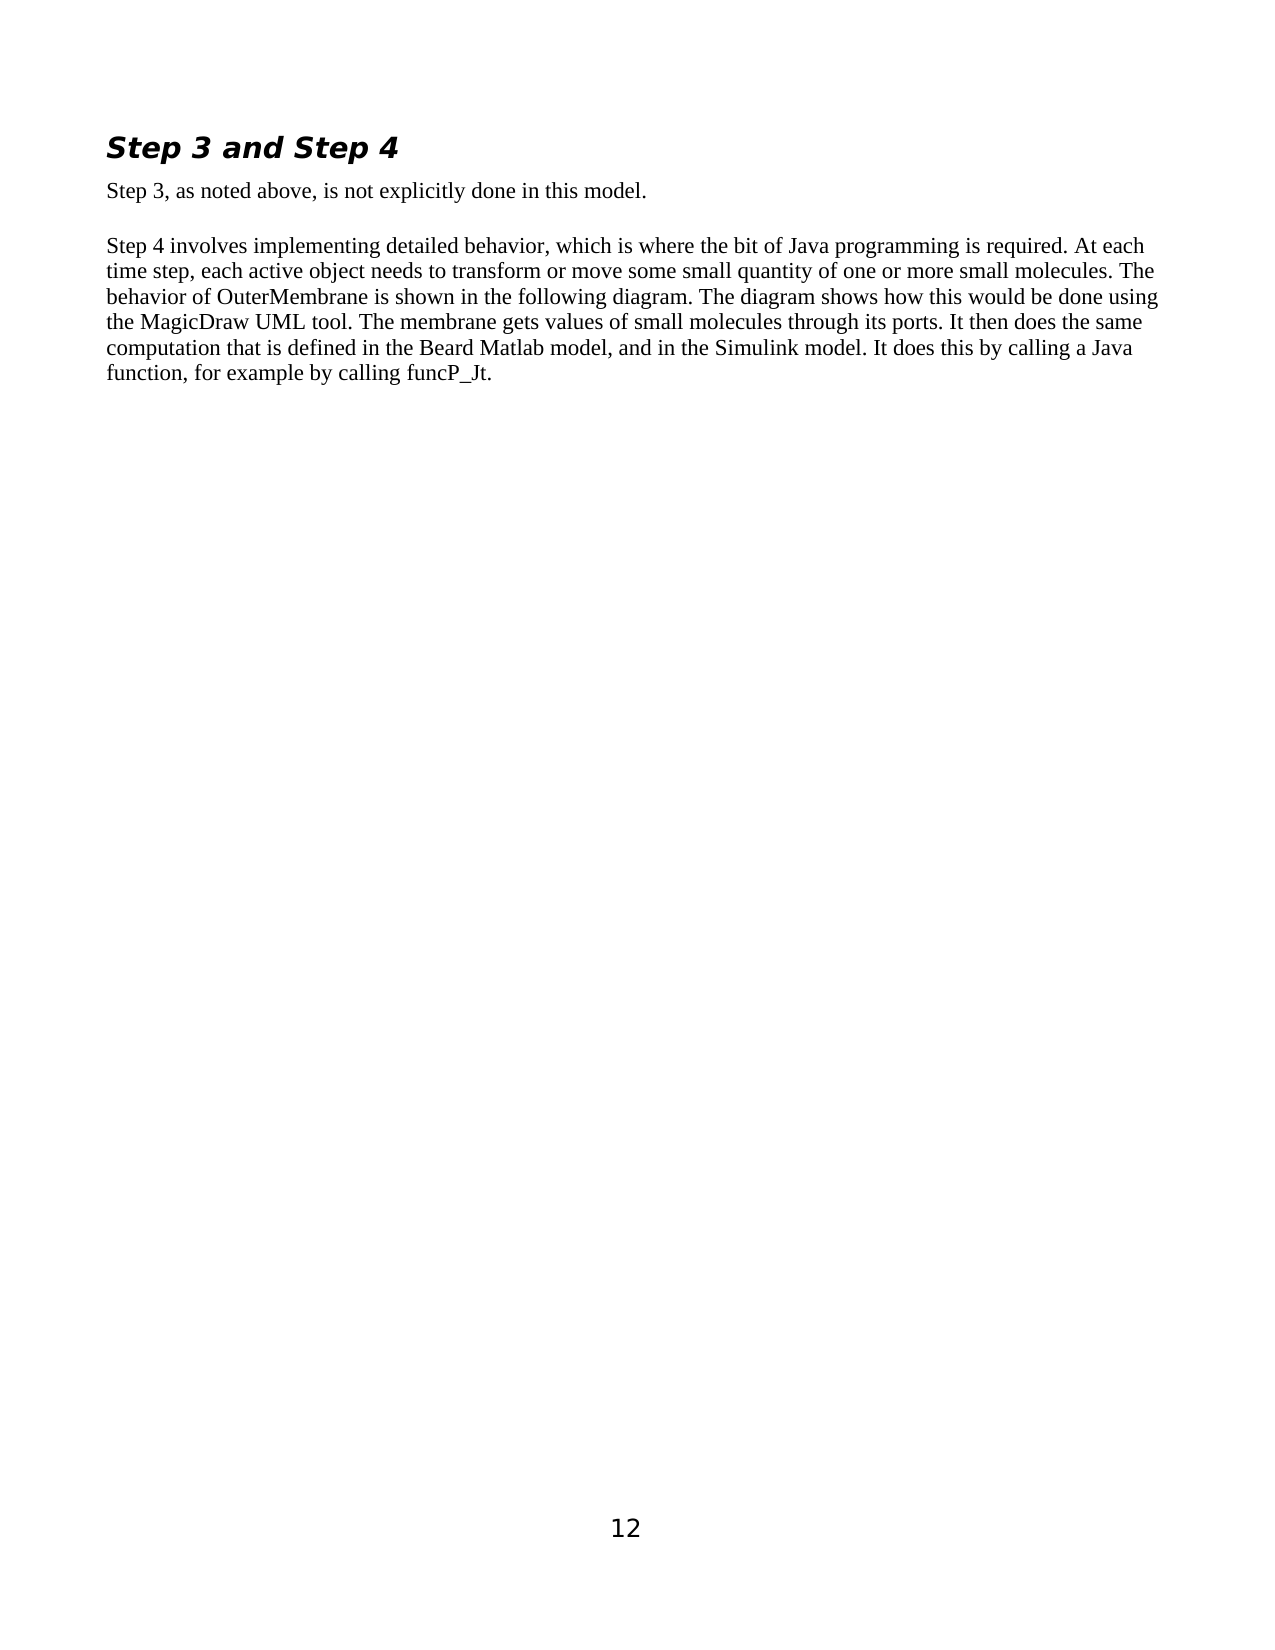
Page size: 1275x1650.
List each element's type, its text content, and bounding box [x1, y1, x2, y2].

text Step 4 involves implementing detailed behavior, which is where the bit of Java programming is required. At each time step, each active object needs to transform or move some small quantity of one or more small molecules. The behavior of OuterMembrane is shown in the following diagram. The diagram shows how this would be done using the MagicDraw UML tool. The membrane gets values of small molecules through its ports. It then does the same computation that is defined in the Beard Matlab model, and in the Simulink model. It does this by calling a Java function, for example by calling funcP_Jt. [106, 233, 1169, 386]
subtitle Step 3 and Step 4 [106, 131, 1169, 165]
text Step 3, as noted above, is not explicitly done in this model. [106, 178, 1169, 203]
